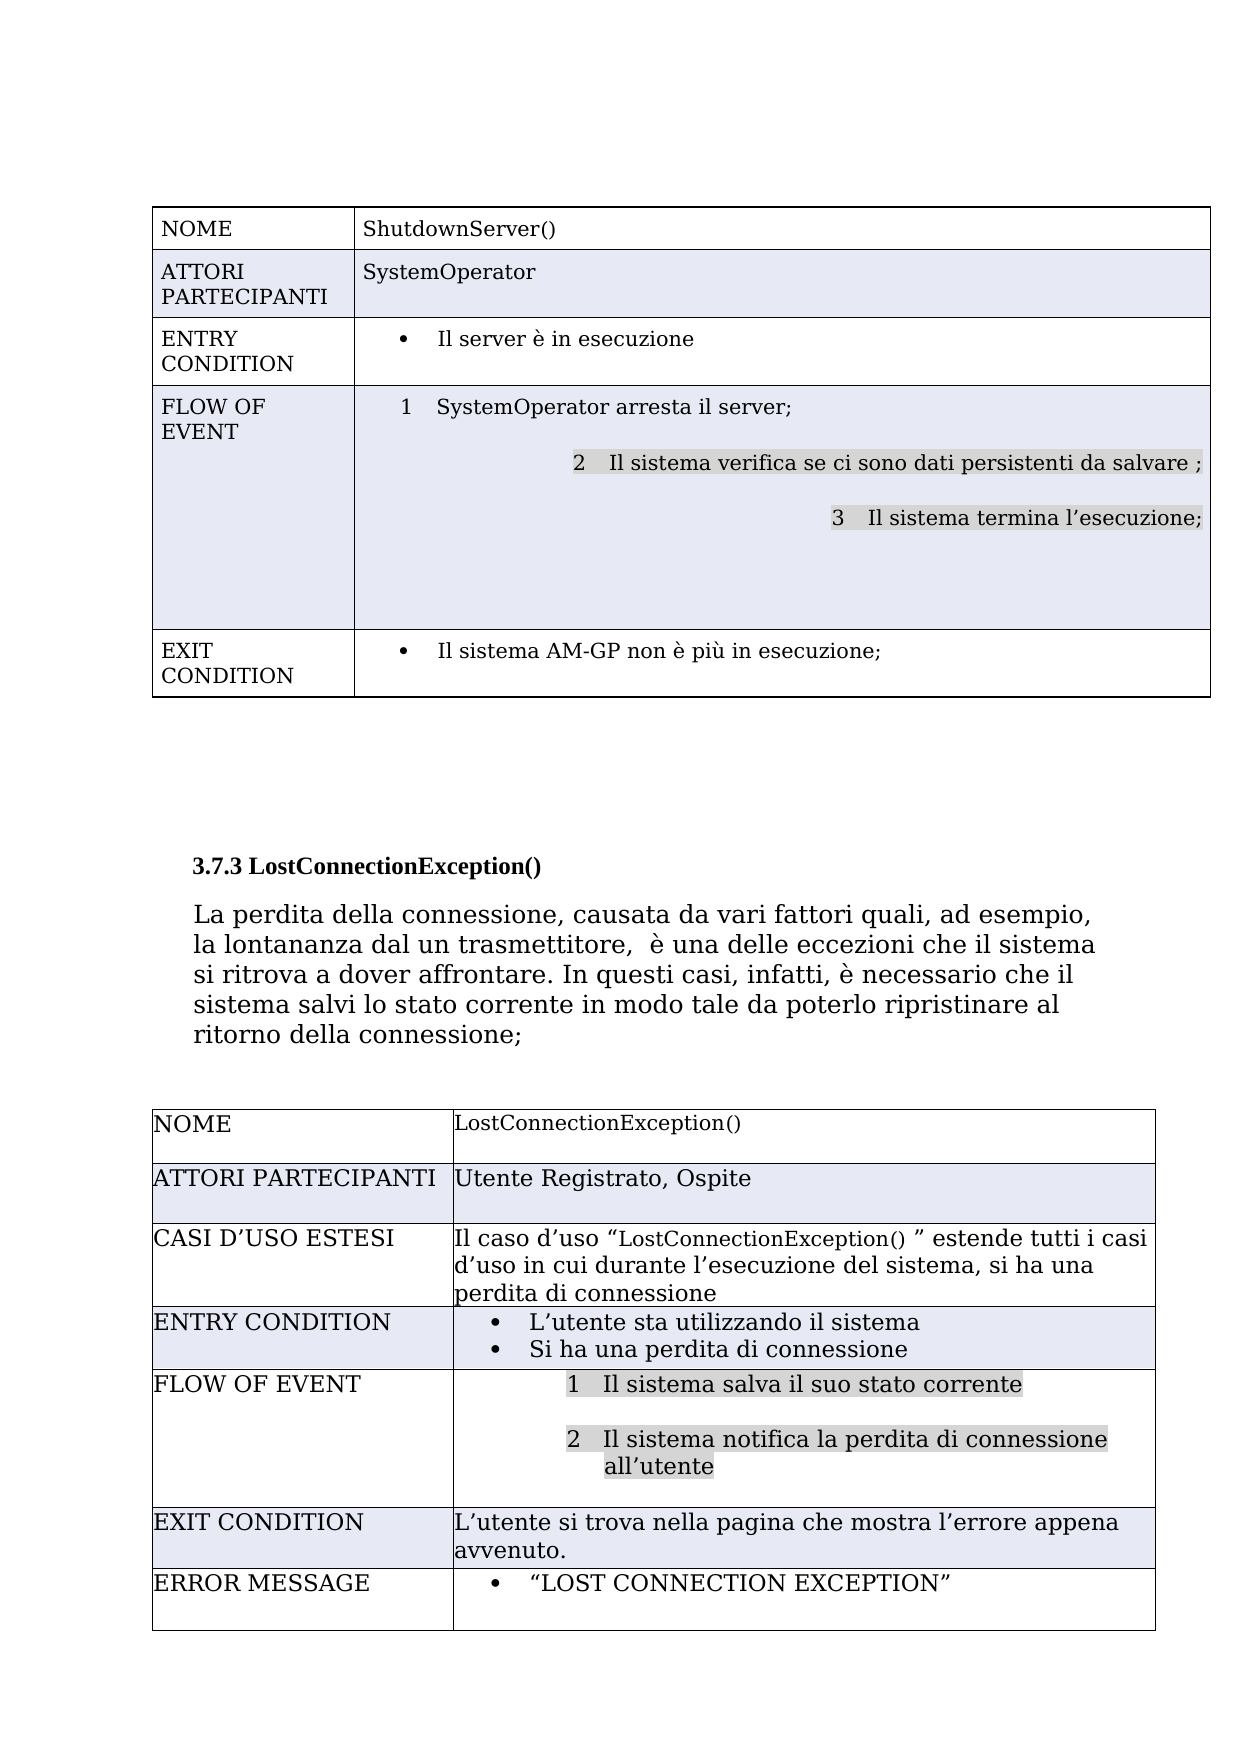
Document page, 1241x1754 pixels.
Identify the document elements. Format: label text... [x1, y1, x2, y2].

table_cell Il sistema AM-GP non è più in esecuzione; [355, 630, 1210, 696]
table_cell L’utente si trova nella pagina che mostra l’errore appena avvenuto. [454, 1508, 1155, 1568]
table_cell EXIT CONDITION [153, 630, 354, 696]
table_cell EXIT CONDITION [153, 1508, 453, 1568]
table_cell ATTORI PARTECIPANTI [153, 250, 354, 317]
table_cell “LOST CONNECTION EXCEPTION” [454, 1569, 1155, 1630]
table_cell Il sistema salva il suo stato corrente Il sistema notifica la perdita di connessione all’utente [454, 1370, 1155, 1507]
table_cell Utente Registrato, Ospite [454, 1164, 1155, 1223]
table_cell FLOW OF EVENT [153, 1370, 453, 1507]
table_cell FLOW OF EVENT [153, 386, 354, 629]
table_header LostConnectionException() [454, 1110, 1155, 1163]
table_cell CASI D’USO ESTESI [153, 1224, 453, 1306]
table_cell SystemOperator arresta il server; Il sistema verifica se ci sono dati persistenti da salvare ; Il sistema termina l’esecuzione; [355, 386, 1210, 629]
table_cell Il server è in esecuzione [355, 318, 1210, 384]
table_cell ENTRY CONDITION [153, 318, 354, 384]
list La perdita della connessione, causata da vari fattori quali, ad esempio, la lontananza dal un trasmettitore, è una delle eccezioni che il sistema si ritrova a dover affrontare. In questi casi, infatti, è necessario che il sistema salvi lo stato corrente in modo tale da poterlo ripristinare al ritorno della connessione; [193, 899, 1122, 1049]
table_header ShutdownServer() [355, 208, 1210, 249]
table_cell Il caso d’uso “LostConnectionException() ” estende tutti i casi d’uso in cui durante l’esecuzione del sistema, si ha una perdita di connessione [454, 1224, 1155, 1306]
table_cell SystemOperator [355, 250, 1210, 317]
table_cell ERROR MESSAGE [153, 1569, 453, 1630]
text 3.7.3 LostConnectionException() [192, 851, 1122, 880]
table_cell ATTORI PARTECIPANTI [153, 1164, 453, 1223]
table_header NOME [153, 208, 354, 249]
table_header NOME [153, 1110, 453, 1163]
table_cell ENTRY CONDITION [153, 1307, 453, 1368]
table_cell L’utente sta utilizzando il sistema Si ha una perdita di connessione [454, 1307, 1155, 1368]
